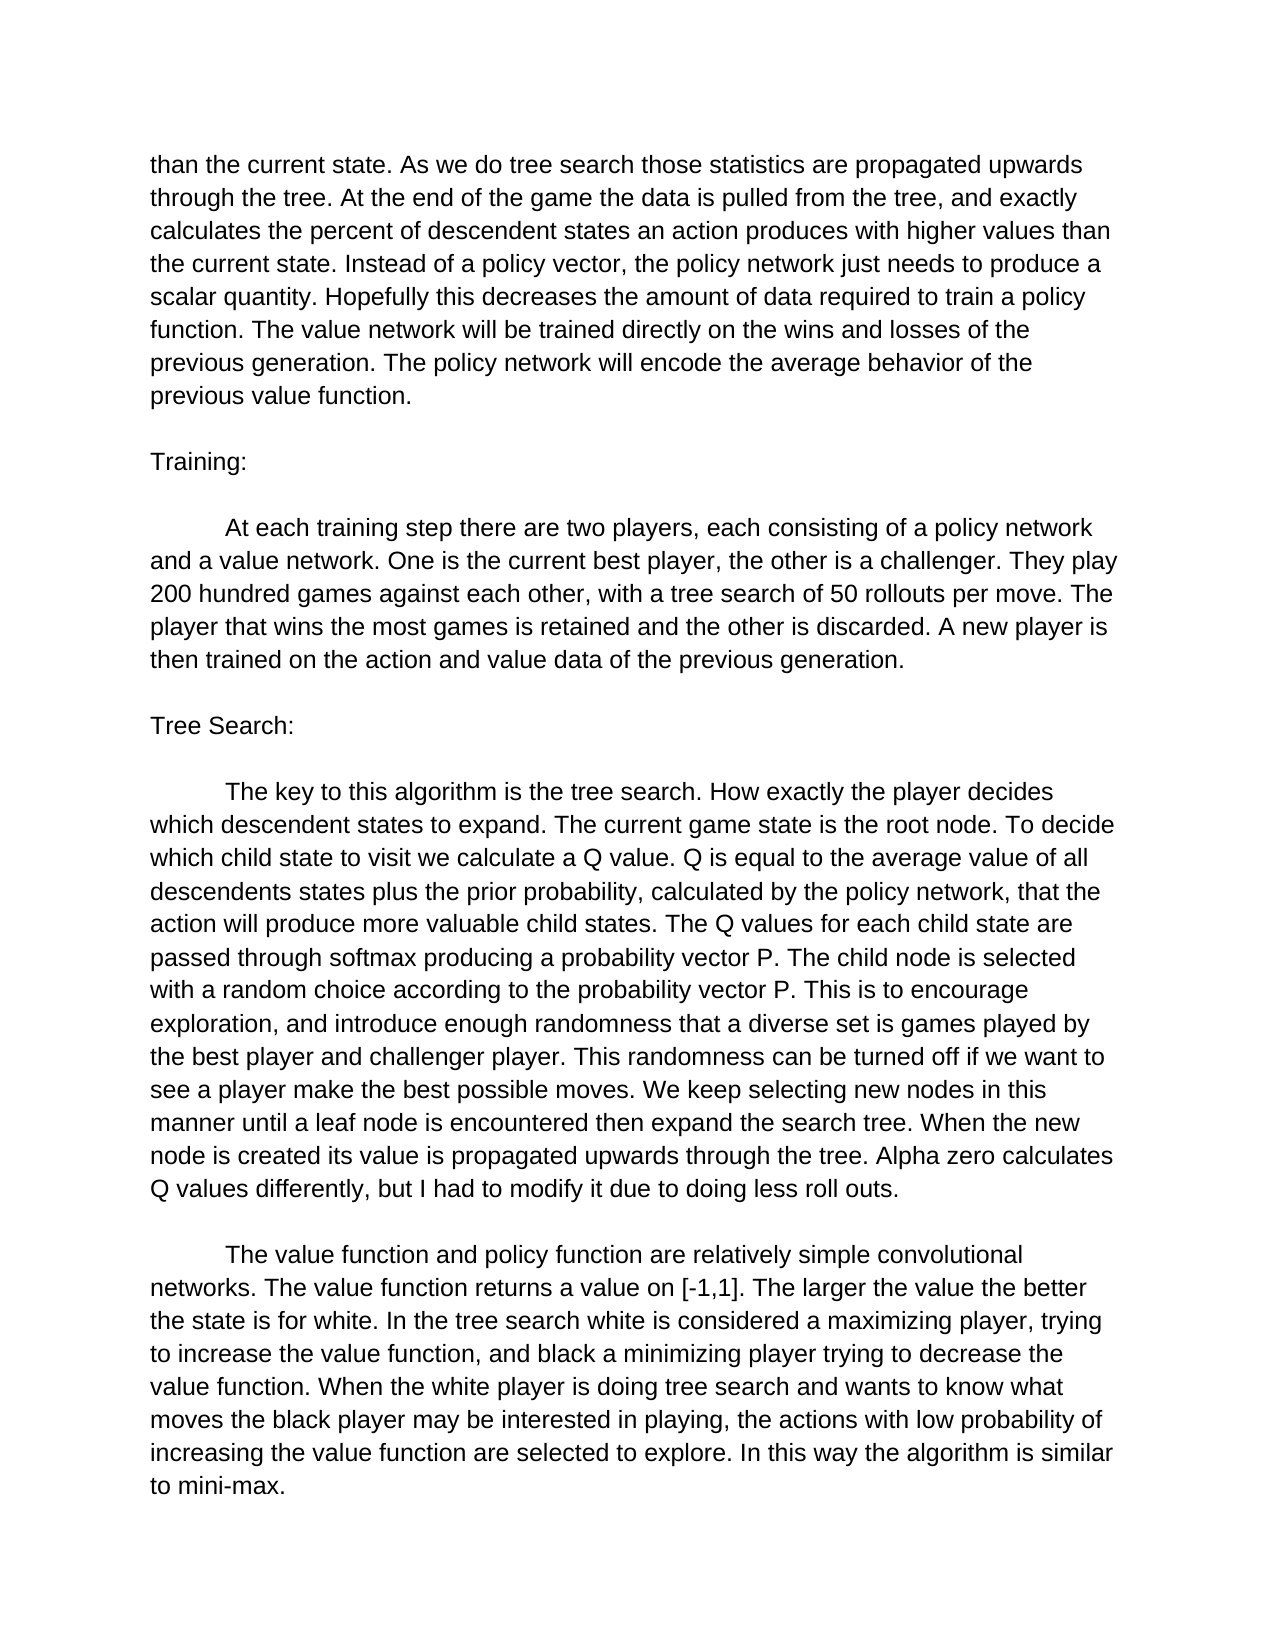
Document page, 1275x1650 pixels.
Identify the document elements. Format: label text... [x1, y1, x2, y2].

text At each training step there are two players, each consisting of a policy network and a value network. One is the current best player, the other is a challenger. They play 200 hundred games against each other, with a tree search of 50 rollouts per move. The player that wins the most games is retained and the other is discarded. A new player is then trained on the action and value data of the previous generation. [150, 513, 1125, 674]
text The value function and policy function are relatively simple convolutional networks. The value function returns a value on [-1,1]. The larger the value the better the state is for white. In the tree search white is considered a maximizing player, trying to increase the value function, and black a minimizing player trying to decrease the value function. When the white player is doing tree search and wants to know what moves the black player may be interested in playing, the actions with low probability of increasing the value function are selected to explore. In this way the algorithm is similar to mini-max. [150, 1240, 1125, 1499]
text Tree Search: [150, 711, 1125, 740]
text Training: [150, 447, 1125, 476]
text than the current state. As we do tree search those statistics are propagated upwards through the tree. At the end of the game the data is pulled from the tree, and exactly calculates the percent of descendent states an action produces with higher values than the current state. Instead of a policy vector, the policy network just needs to produce a scalar quantity. Hopefully this decreases the amount of data required to train a policy function. The value network will be trained directly on the wins and losses of the previous generation. The policy network will encode the average behavior of the previous value function. [150, 150, 1125, 410]
text The key to this algorithm is the tree search. How exactly the player decides which descendent states to expand. The current game state is the root node. To decide which child state to visit we calculate a Q value. Q is equal to the average value of all descendents states plus the prior probability, calculated by the policy network, that the action will produce more valuable child states. The Q values for each child state are passed through softmax producing a probability vector P. The child node is selected with a random choice according to the probability vector P. This is to encourage exploration, and introduce enough randomness that a diverse set is games played by the best player and challenger player. This randomness can be turned off if we want to see a player make the best possible moves. We keep selecting new nodes in this manner until a leaf node is encountered then expand the search tree. When the new node is created its value is propagated upwards through the tree. Alpha zero calculates Q values differently, but I had to modify it due to doing less roll outs. [150, 777, 1125, 1202]
